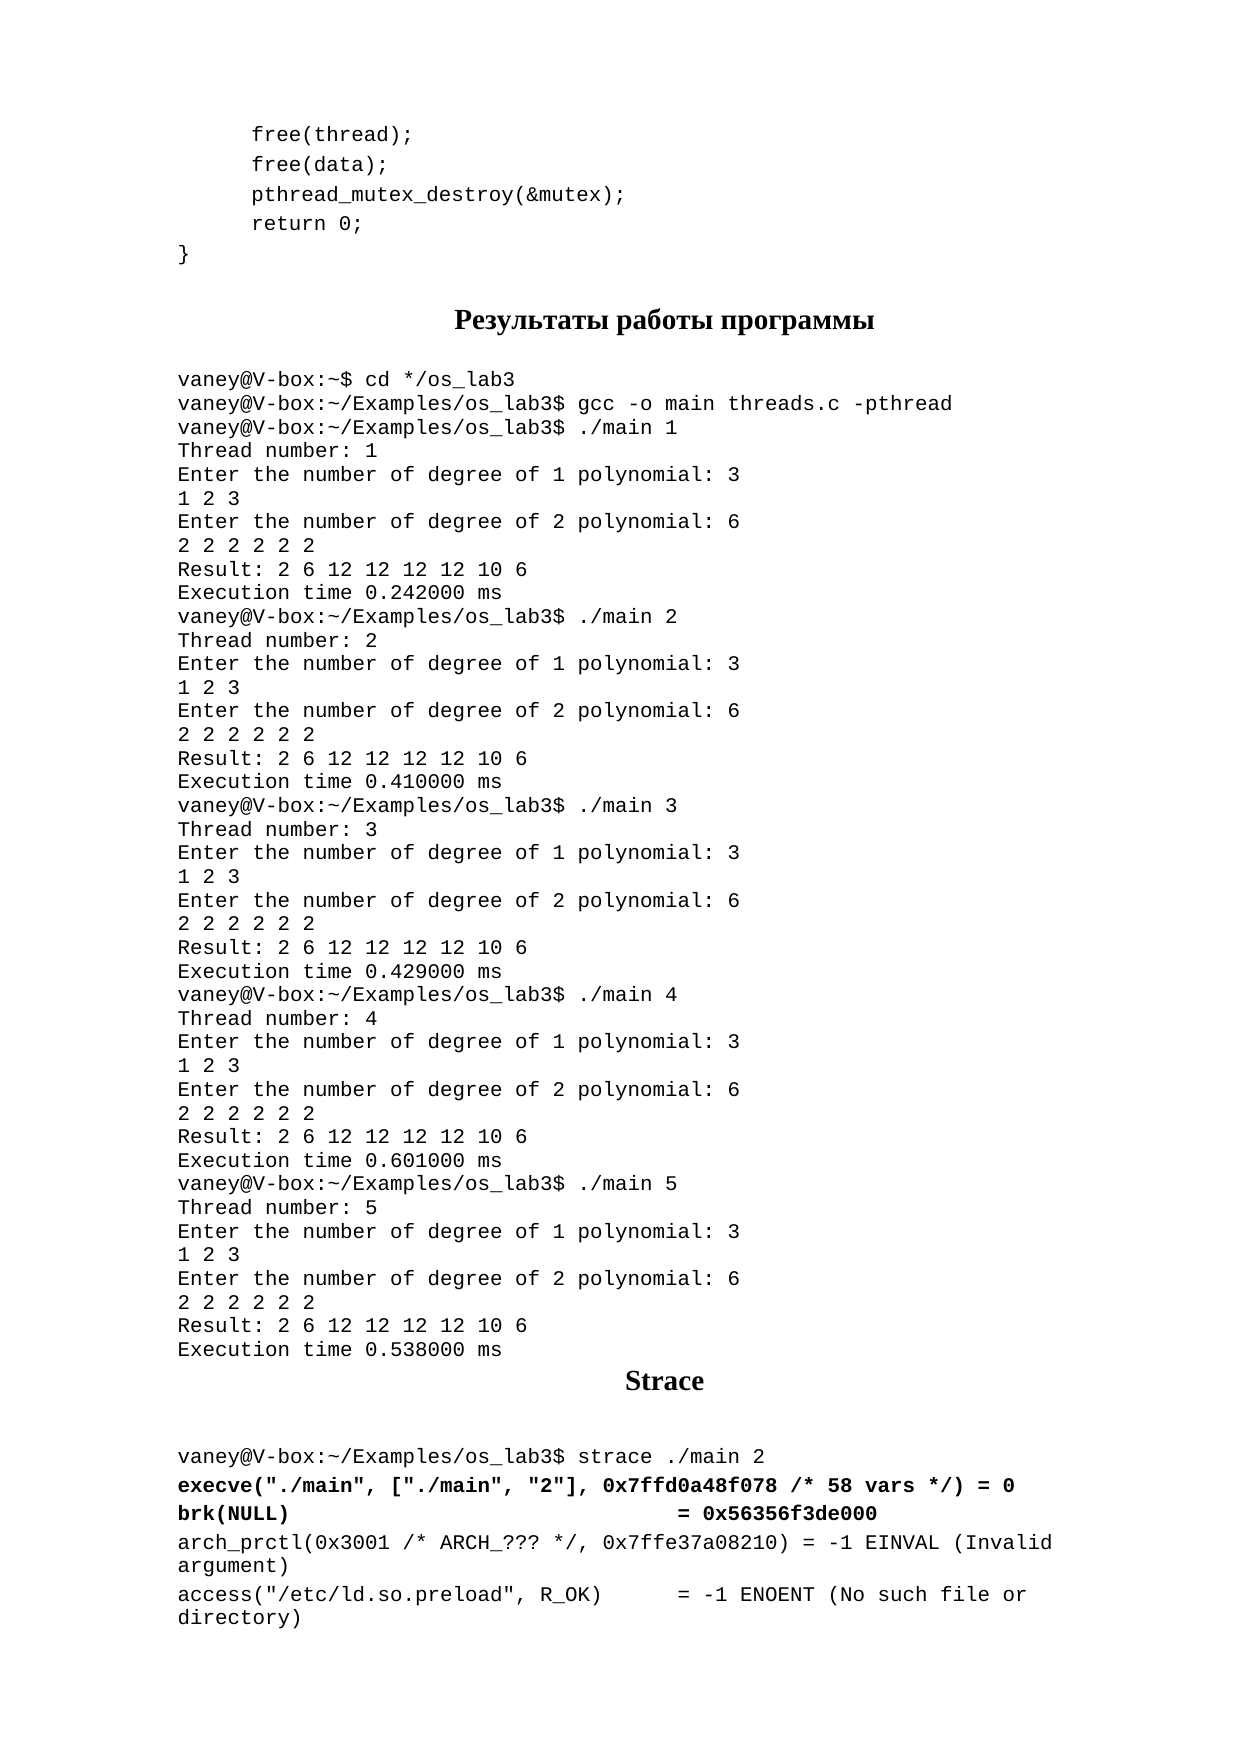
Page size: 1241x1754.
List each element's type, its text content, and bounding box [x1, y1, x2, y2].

text vaney@V-box:~/Examples/os_lab3$ ./main 2 [177, 606, 1152, 629]
text pthread_mutex_destroy(&mutex); [177, 177, 1152, 207]
text access("/etc/ld.so.preload", R_OK) = -1 ENOENT (No such file or directory) [177, 1584, 1152, 1631]
text Enter the number of degree of 1 polynomial: 3 [177, 1221, 1152, 1244]
text Результаты работы программы [177, 302, 1152, 336]
text execve("./main", ["./main", "2"], 0x7ffd0a48f078 /* 58 vars */) = 0 [177, 1475, 1152, 1498]
text Result: 2 6 12 12 12 12 10 6 [177, 937, 1152, 961]
text vaney@V-box:~/Examples/os_lab3$ gcc -o main threads.c -pthread [177, 393, 1152, 417]
text vaney@V-box:~/Examples/os_lab3$ strace ./main 2 [177, 1446, 1152, 1470]
text Result: 2 6 12 12 12 12 10 6 [177, 1315, 1152, 1339]
text Execution time 0.429000 ms [177, 961, 1152, 984]
text 1 2 3 [177, 1244, 1152, 1268]
text Enter the number of degree of 1 polynomial: 3 [177, 1032, 1152, 1055]
text brk(NULL) = 0x56356f3de000 [177, 1503, 1152, 1527]
text 2 2 2 2 2 2 [177, 535, 1152, 559]
text vaney@V-box:~/Examples/os_lab3$ ./main 5 [177, 1173, 1152, 1197]
text Execution time 0.601000 ms [177, 1150, 1152, 1173]
text Enter the number of degree of 2 polynomial: 6 [177, 1268, 1152, 1292]
text Execution time 0.410000 ms [177, 771, 1152, 795]
text 1 2 3 [177, 866, 1152, 890]
text free(data); [177, 148, 1152, 177]
text 1 2 3 [177, 488, 1152, 511]
text Thread number: 1 [177, 440, 1152, 464]
text 2 2 2 2 2 2 [177, 913, 1152, 937]
text vaney@V-box:~/Examples/os_lab3$ ./main 1 [177, 417, 1152, 440]
text vaney@V-box:~/Examples/os_lab3$ ./main 3 [177, 795, 1152, 819]
text Enter the number of degree of 1 polynomial: 3 [177, 653, 1152, 677]
text Result: 2 6 12 12 12 12 10 6 [177, 559, 1152, 582]
text 2 2 2 2 2 2 [177, 724, 1152, 748]
text vaney@V-box:~$ cd */os_lab3 [177, 369, 1152, 393]
text Thread number: 2 [177, 629, 1152, 653]
text Thread number: 4 [177, 1008, 1152, 1032]
text Enter the number of degree of 2 polynomial: 6 [177, 890, 1152, 913]
text Enter the number of degree of 1 polynomial: 3 [177, 842, 1152, 866]
text vaney@V-box:~/Examples/os_lab3$ ./main 4 [177, 984, 1152, 1008]
text Enter the number of degree of 2 polynomial: 6 [177, 1079, 1152, 1102]
text Strace [177, 1363, 1152, 1396]
text free(thread); [177, 118, 1152, 148]
text 1 2 3 [177, 677, 1152, 701]
text Result: 2 6 12 12 12 12 10 6 [177, 748, 1152, 771]
text Thread number: 3 [177, 819, 1152, 842]
text 1 2 3 [177, 1055, 1152, 1079]
text return 0; [177, 207, 1152, 237]
text 2 2 2 2 2 2 [177, 1102, 1152, 1126]
text Enter the number of degree of 2 polynomial: 6 [177, 701, 1152, 724]
text } [177, 237, 1152, 267]
text Execution time 0.242000 ms [177, 582, 1152, 606]
text Result: 2 6 12 12 12 12 10 6 [177, 1126, 1152, 1150]
text Enter the number of degree of 1 polynomial: 3 [177, 464, 1152, 488]
text Enter the number of degree of 2 polynomial: 6 [177, 511, 1152, 535]
text 2 2 2 2 2 2 [177, 1292, 1152, 1315]
text arch_prctl(0x3001 /* ARCH_??? */, 0x7ffe37a08210) = -1 EINVAL (Invalid argument) [177, 1532, 1152, 1579]
text Thread number: 5 [177, 1197, 1152, 1221]
text Execution time 0.538000 ms [177, 1339, 1152, 1363]
